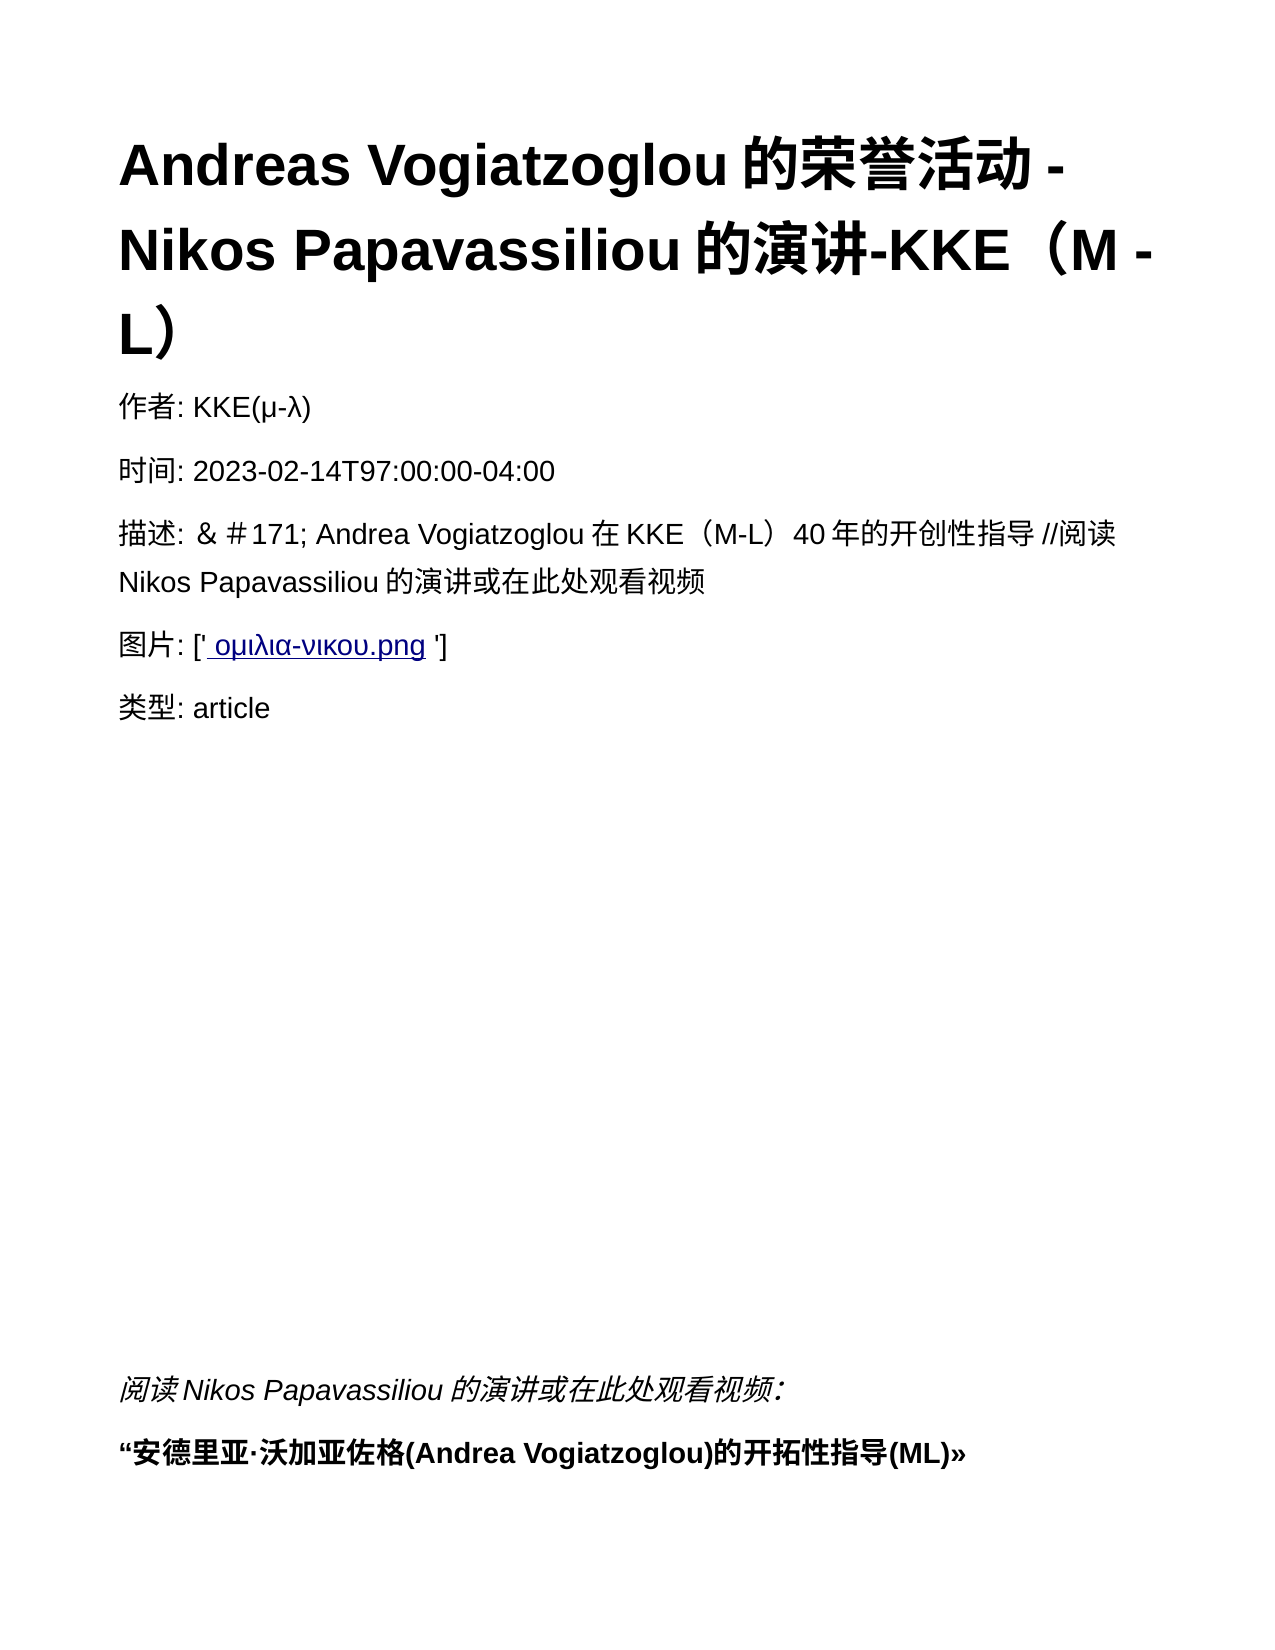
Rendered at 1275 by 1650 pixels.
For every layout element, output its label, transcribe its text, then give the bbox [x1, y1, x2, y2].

text 图片: [' ομιλια-νικου.png '] [118, 622, 1157, 664]
text 作者: ΚΚΕ(μ-λ) [118, 384, 1157, 426]
text 描述: ＆＃171; Andrea Vogiatzoglou在KKE（M-L）40年的开创性指导 //阅读Nikos Papavassiliou的演讲或在此处观看视频 [118, 510, 1157, 601]
text 类型: article [118, 685, 1157, 727]
text “安德里亚·沃加亚佐格(Andrea Vogiatzoglou)的开拓性指导(ML)» [118, 1429, 1157, 1471]
text 阅读Nikos Papavassiliou的演讲或在此处观看视频： [118, 748, 1157, 1408]
text 时间: 2023-02-14T97:00:00-04:00 [118, 447, 1157, 489]
subtitle Andreas Vogiatzoglou的荣誉活动 - Nikos Papavassiliou的演讲-KKE（M -L） [118, 118, 1157, 372]
